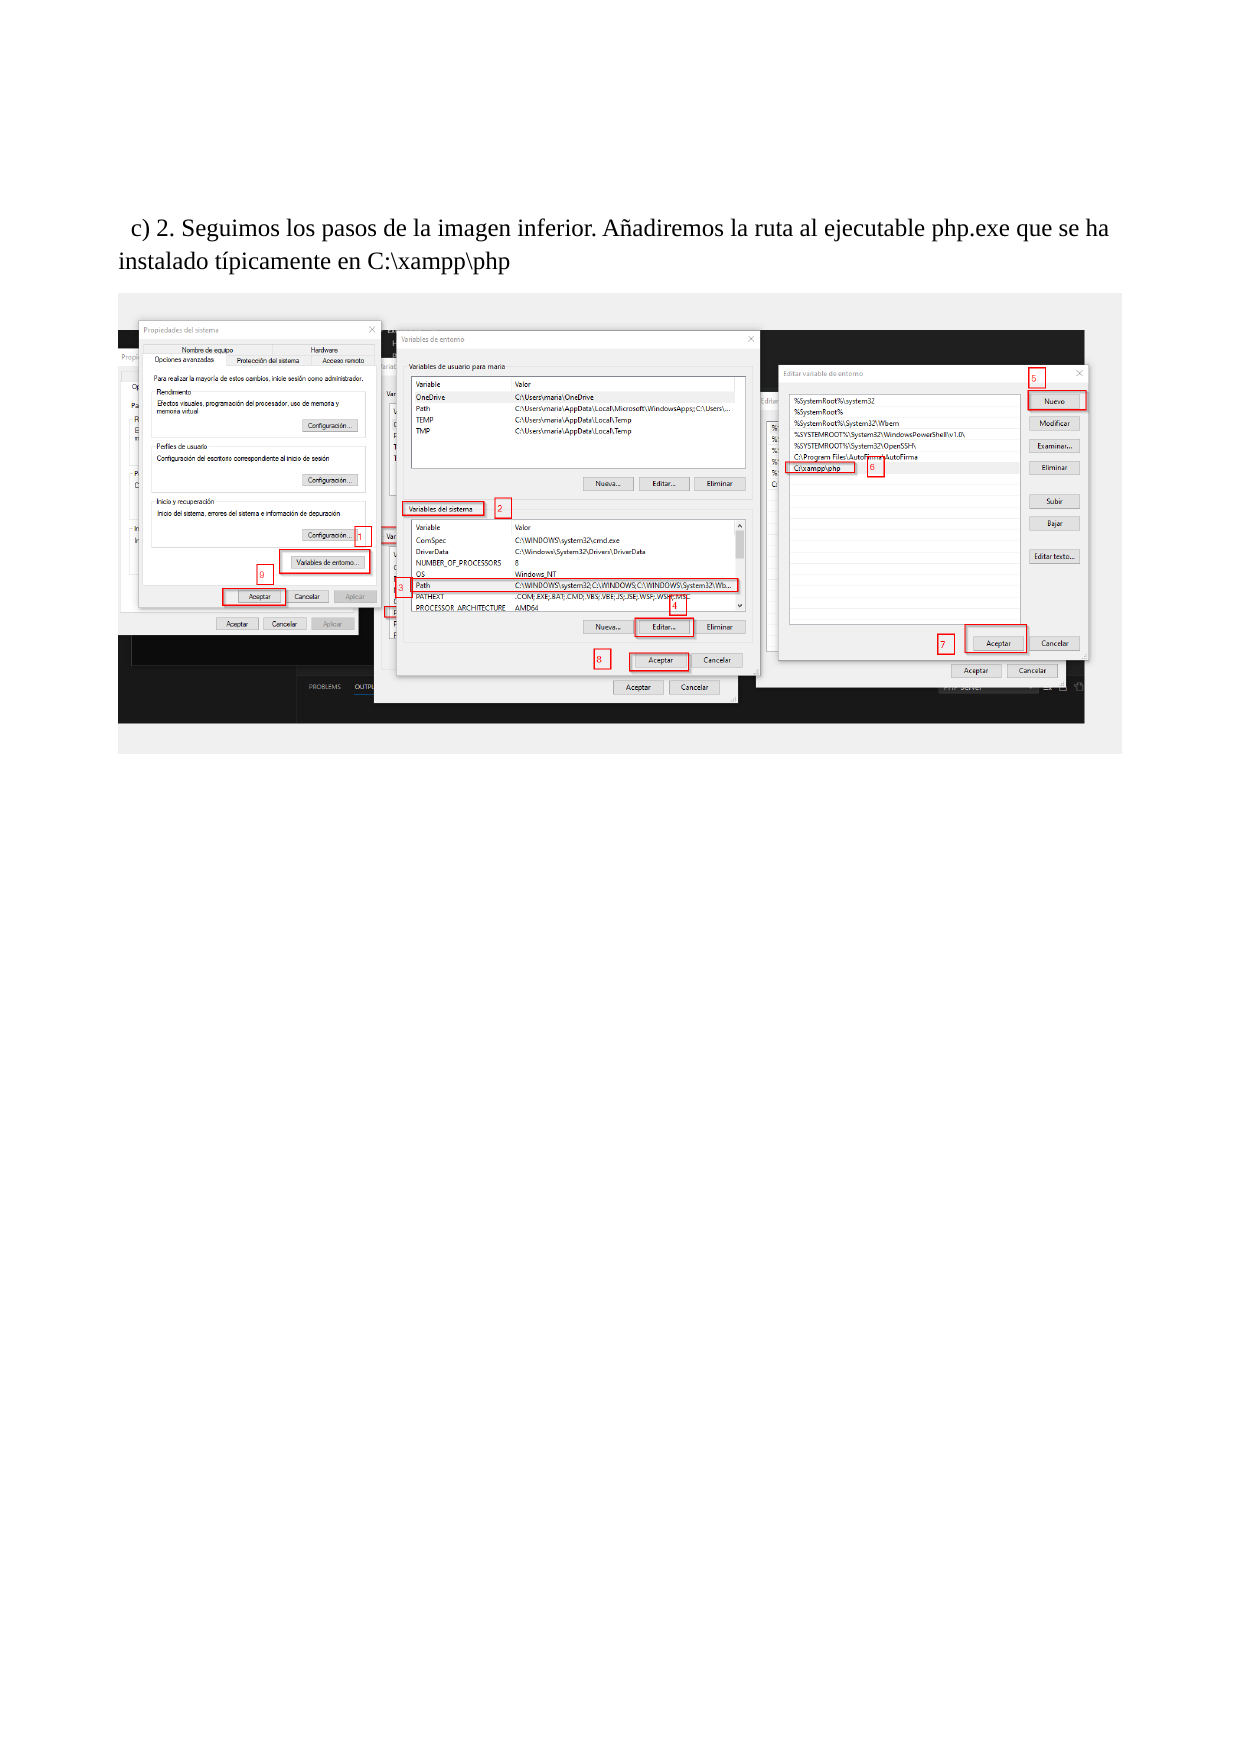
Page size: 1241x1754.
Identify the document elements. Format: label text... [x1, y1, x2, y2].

text c) 2. Seguimos los pasos de la imagen inferior. Añadiremos la ruta al ejecutable php.exe que se ha instalado típicamente en C:\xampp\php [118, 213, 1122, 275]
picture [118, 293, 1123, 754]
